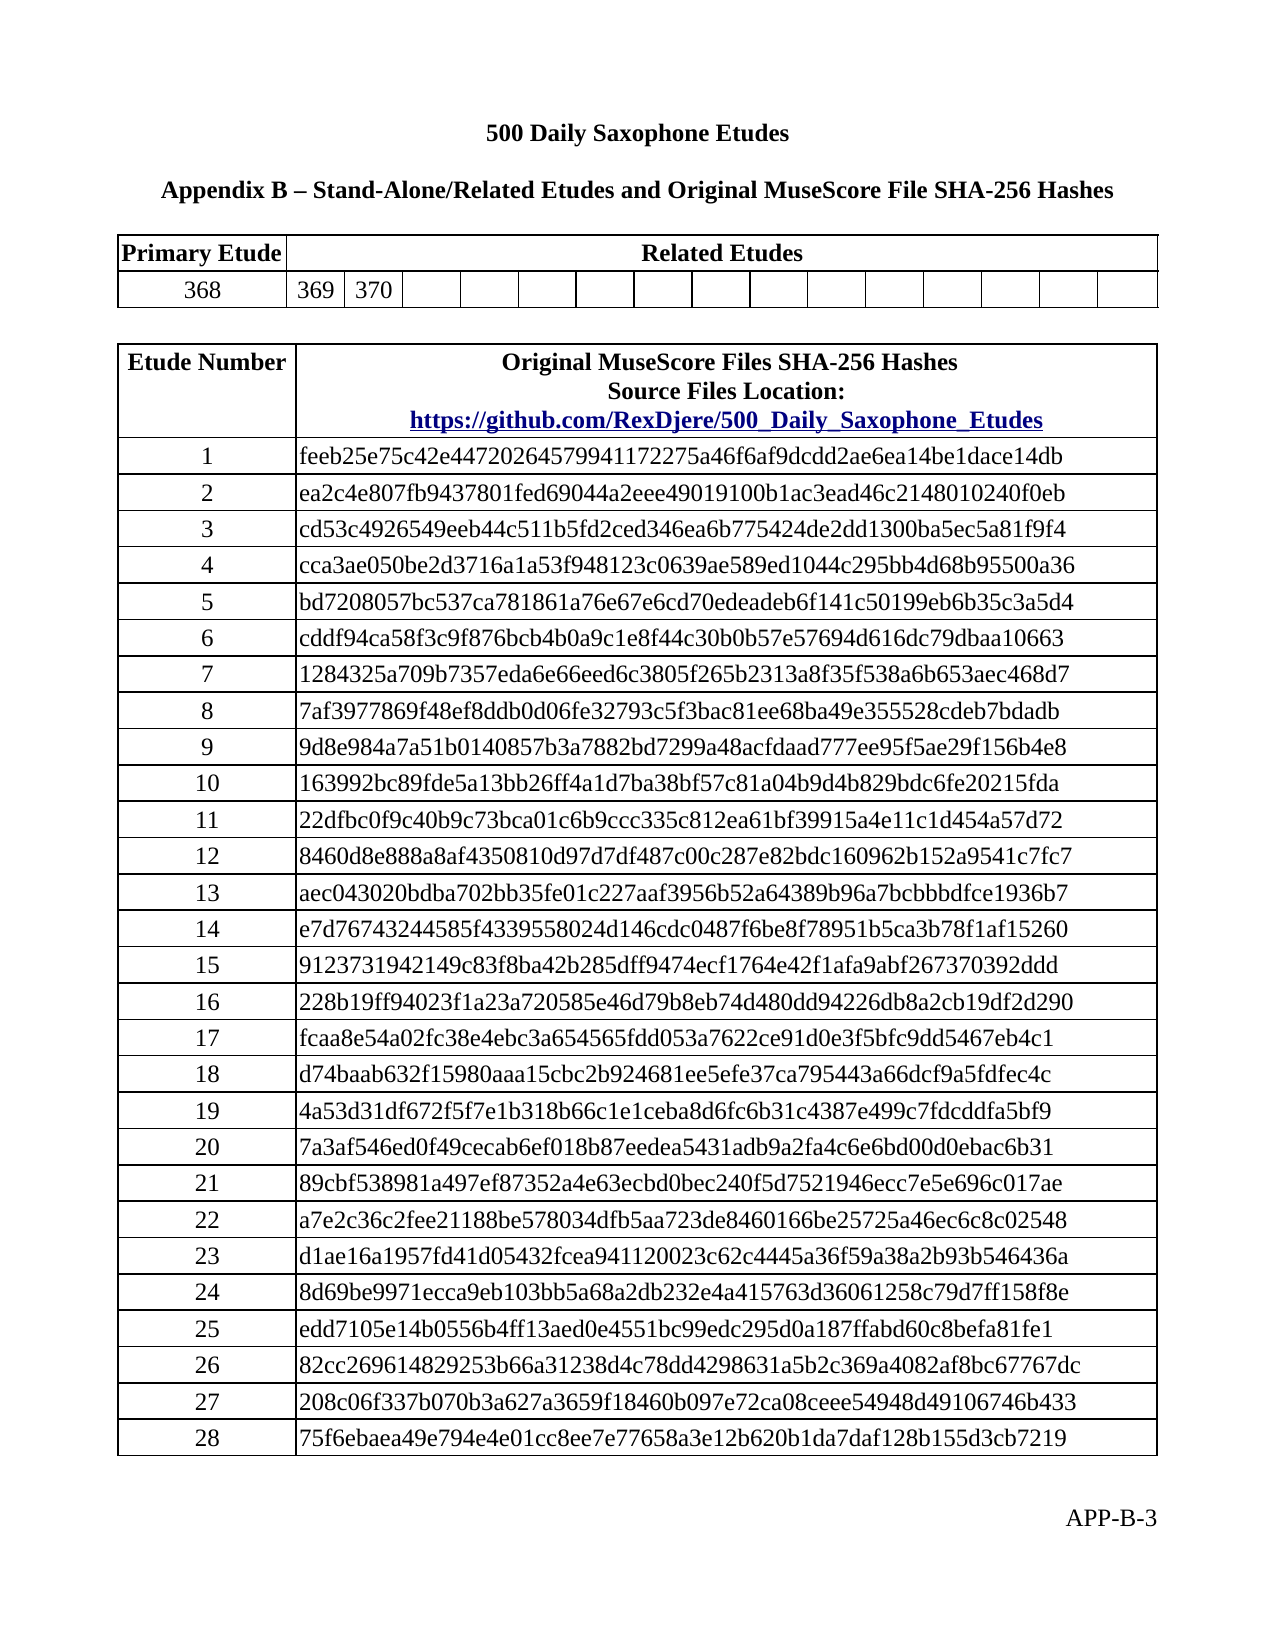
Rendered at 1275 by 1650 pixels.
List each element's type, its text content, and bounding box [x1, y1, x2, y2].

table_cell 368 [119, 272, 286, 307]
table_cell [692, 308, 750, 343]
table_cell a7e2c36c2fee21188be578034dfb5aa723de8460166be25725a46ec6c8c02548 [297, 1202, 1156, 1237]
table_cell [635, 272, 691, 307]
table_cell [866, 308, 923, 343]
table_cell [924, 272, 981, 307]
table_cell 14 [119, 911, 295, 946]
table_cell 8 [119, 693, 295, 728]
table_cell [461, 272, 518, 307]
table_cell 369 [287, 272, 344, 307]
table_cell [634, 308, 692, 343]
table_cell [808, 272, 865, 307]
table_cell 7 [119, 657, 295, 691]
table_cell 7af3977869f48ef8ddb0d06fe32793c5f3bac81ee68ba49e355528cdeb7bdadb [297, 693, 1156, 728]
table_cell [118, 308, 287, 343]
table_header Etude Number [119, 345, 295, 437]
table_cell aec043020bdba702bb35fe01c227aaf3956b52a64389b96a7bcbbbdfce1936b7 [297, 875, 1156, 909]
table_cell [403, 272, 460, 307]
table_cell [518, 308, 576, 343]
table_cell 82cc269614829253b66a31238d4c78dd4298631a5b2c369a4082af8bc67767dc [297, 1347, 1156, 1382]
table_cell 370 [345, 272, 402, 307]
table_cell 5 [119, 584, 295, 618]
table_cell 163992bc89fde5a13bb26ff4a1d7ba38bf57c81a04b9d4b829bdc6fe20215fda [297, 766, 1156, 800]
table_header Related Etudes [287, 236, 1157, 270]
table_cell [750, 308, 808, 343]
table_cell 18 [119, 1056, 295, 1091]
table_cell 1284325a709b7357eda6e66eed6c3805f265b2313a8f35f538a6b653aec468d7 [297, 657, 1156, 691]
table_cell [1040, 272, 1097, 307]
table_cell edd7105e14b0556b4ff13aed0e4551bc99edc295d0a187ffabd60c8befa81fe1 [297, 1311, 1156, 1346]
table_cell e7d76743244585f4339558024d146cdc0487f6be8f78951b5ca3b78f1af15260 [297, 911, 1156, 946]
table_cell [577, 272, 633, 307]
table_cell 27 [119, 1384, 295, 1418]
table_cell [460, 308, 518, 343]
table_cell 228b19ff94023f1a23a720585e46d79b8eb74d480dd94226db8a2cb19df2d290 [297, 984, 1156, 1018]
table_cell 9d8e984a7a51b0140857b3a7882bd7299a48acfdaad777ee95f5ae29f156b4e8 [297, 729, 1156, 764]
table_cell cca3ae050be2d3716a1a53f948123c0639ae589ed1044c295bb4d68b95500a36 [297, 547, 1156, 582]
table_cell cddf94ca58f3c9f876bcb4b0a9c1e8f44c30b0b57e57694d616dc79dbaa10663 [297, 620, 1156, 655]
table_cell [866, 272, 923, 307]
table_cell 15 [119, 947, 295, 982]
table_cell 20 [119, 1129, 295, 1164]
table_cell [1097, 308, 1158, 343]
table_cell [751, 272, 807, 307]
table_cell feeb25e75c42e44720264579941172275a46f6af9dcdd2ae6ea14be1dace14db [297, 438, 1156, 473]
table_cell 2 [119, 475, 295, 509]
table_cell 8d69be9971ecca9eb103bb5a68a2db232e4a415763d36061258c79d7ff158f8e [297, 1275, 1156, 1309]
table_cell 7a3af546ed0f49cecab6ef018b87eedea5431adb9a2fa4c6e6bd00d0ebac6b31 [297, 1129, 1156, 1164]
table_cell [287, 308, 344, 343]
table_cell 26 [119, 1347, 295, 1382]
table_cell d74baab632f15980aaa15cbc2b924681ee5efe37ca795443a66dcf9a5fdfec4c [297, 1056, 1156, 1091]
table_cell fcaa8e54a02fc38e4ebc3a654565fdd053a7622ce91d0e3f5bfc9dd5467eb4c1 [297, 1020, 1156, 1055]
table_cell 208c06f337b070b3a627a3659f18460b097e72ca08ceee54948d49106746b433 [297, 1384, 1156, 1418]
table_cell 16 [119, 984, 295, 1018]
table_cell 4 [119, 547, 295, 582]
table_cell [982, 272, 1039, 307]
table_cell [1098, 272, 1157, 307]
table_cell [1039, 308, 1097, 343]
table_cell bd7208057bc537ca781861a76e67e6cd70edeadeb6f141c50199eb6b35c3a5d4 [297, 584, 1156, 618]
table_header Original MuseScore Files SHA-256 Hashes Source Files Location: https://github.com/RexDjere/500_Daily_Saxophone_Etudes [297, 345, 1156, 437]
table_cell [403, 308, 460, 343]
table_cell 9 [119, 729, 295, 764]
table_cell 75f6ebaea49e794e4e01cc8ee7e77658a3e12b620b1da7daf128b155d3cb7219 [297, 1420, 1156, 1455]
table_cell 8460d8e888a8af4350810d97d7df487c00c287e82bdc160962b152a9541c7fc7 [297, 838, 1156, 873]
table_cell 11 [119, 802, 295, 837]
table_cell 25 [119, 1311, 295, 1346]
table_cell [981, 308, 1039, 343]
table_cell cd53c4926549eeb44c511b5fd2ced346ea6b775424de2dd1300ba5ec5a81f9f4 [297, 511, 1156, 546]
table_cell [576, 308, 634, 343]
table_cell 4a53d31df672f5f7e1b318b66c1e1ceba8d6fc6b31c4387e499c7fdcddfa5bf9 [297, 1093, 1156, 1127]
table_cell 28 [119, 1420, 295, 1455]
table_cell 17 [119, 1020, 295, 1055]
table_cell 89cbf538981a497ef87352a4e63ecbd0bec240f5d7521946ecc7e5e696c017ae [297, 1166, 1156, 1200]
table_cell 6 [119, 620, 295, 655]
table_cell 22dfbc0f9c40b9c73bca01c6b9ccc335c812ea61bf39915a4e11c1d454a57d72 [297, 802, 1156, 837]
table_header Primary Etude [119, 236, 286, 270]
table_cell 12 [119, 838, 295, 873]
table_cell ea2c4e807fb9437801fed69044a2eee49019100b1ac3ead46c2148010240f0eb [297, 475, 1156, 509]
table_cell d1ae16a1957fd41d05432fcea941120023c62c4445a36f59a38a2b93b546436a [297, 1238, 1156, 1273]
table_cell [924, 308, 981, 343]
table_cell 1 [119, 438, 295, 473]
table_cell [808, 308, 866, 343]
table_cell 23 [119, 1238, 295, 1273]
table_cell 24 [119, 1275, 295, 1309]
table_cell 9123731942149c83f8ba42b285dff9474ecf1764e42f1afa9abf267370392ddd [297, 947, 1156, 982]
table_cell [345, 308, 402, 343]
table_cell 22 [119, 1202, 295, 1237]
table_cell [693, 272, 749, 307]
table_cell 21 [119, 1166, 295, 1200]
table_cell 19 [119, 1093, 295, 1127]
table_cell 10 [119, 766, 295, 800]
table_cell 3 [119, 511, 295, 546]
table_cell 13 [119, 875, 295, 909]
table_cell [519, 272, 575, 307]
